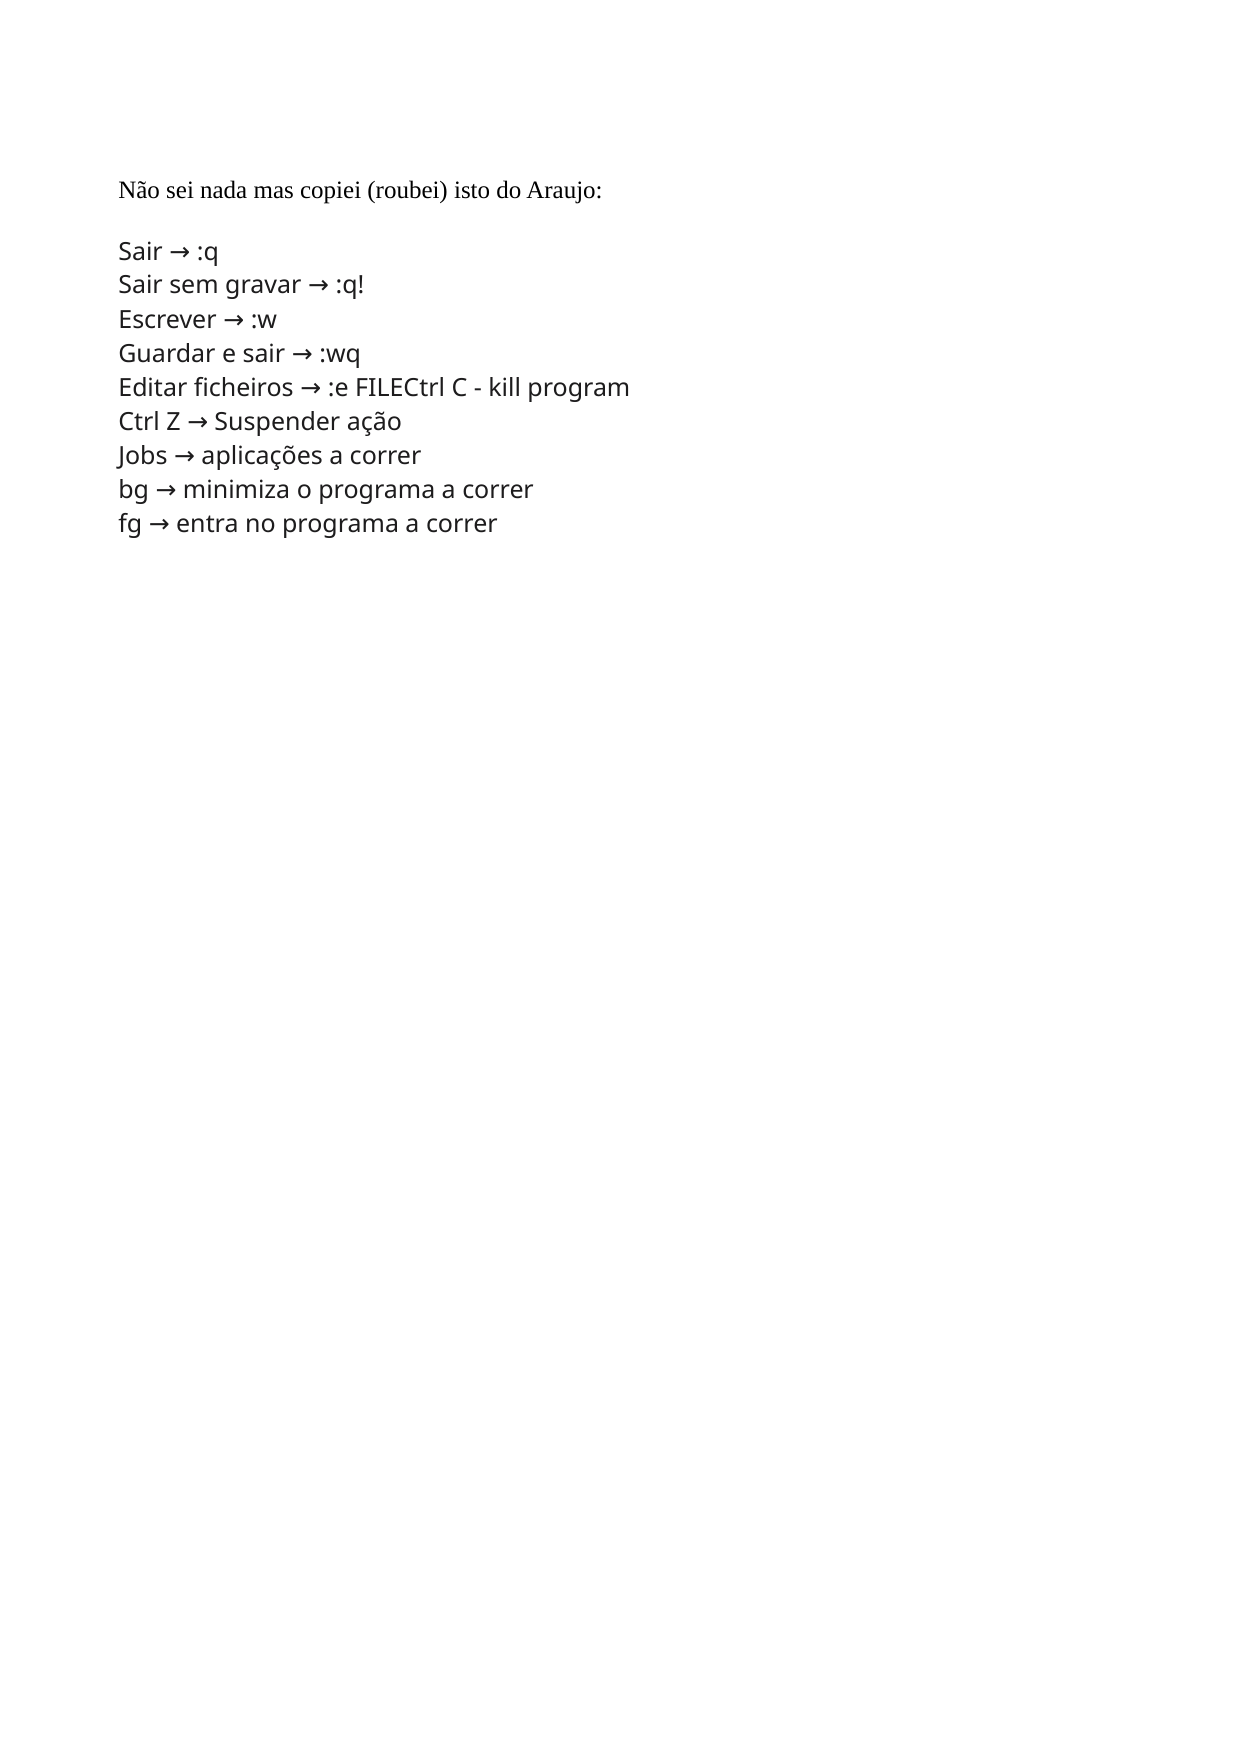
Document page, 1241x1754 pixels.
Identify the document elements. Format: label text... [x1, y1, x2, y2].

text Sair → :q Sair sem gravar → :q! Escrever → :w Guardar e sair → :wq Editar ficheiros → :e FILECtrl C - kill program Ctrl Z → Suspender ação Jobs → aplicações a correr bg → minimiza o programa a correr fg → entra no programa a correr [118, 233, 1122, 540]
text Não sei nada mas copiei (roubei) isto do Araujo: [118, 176, 1122, 204]
